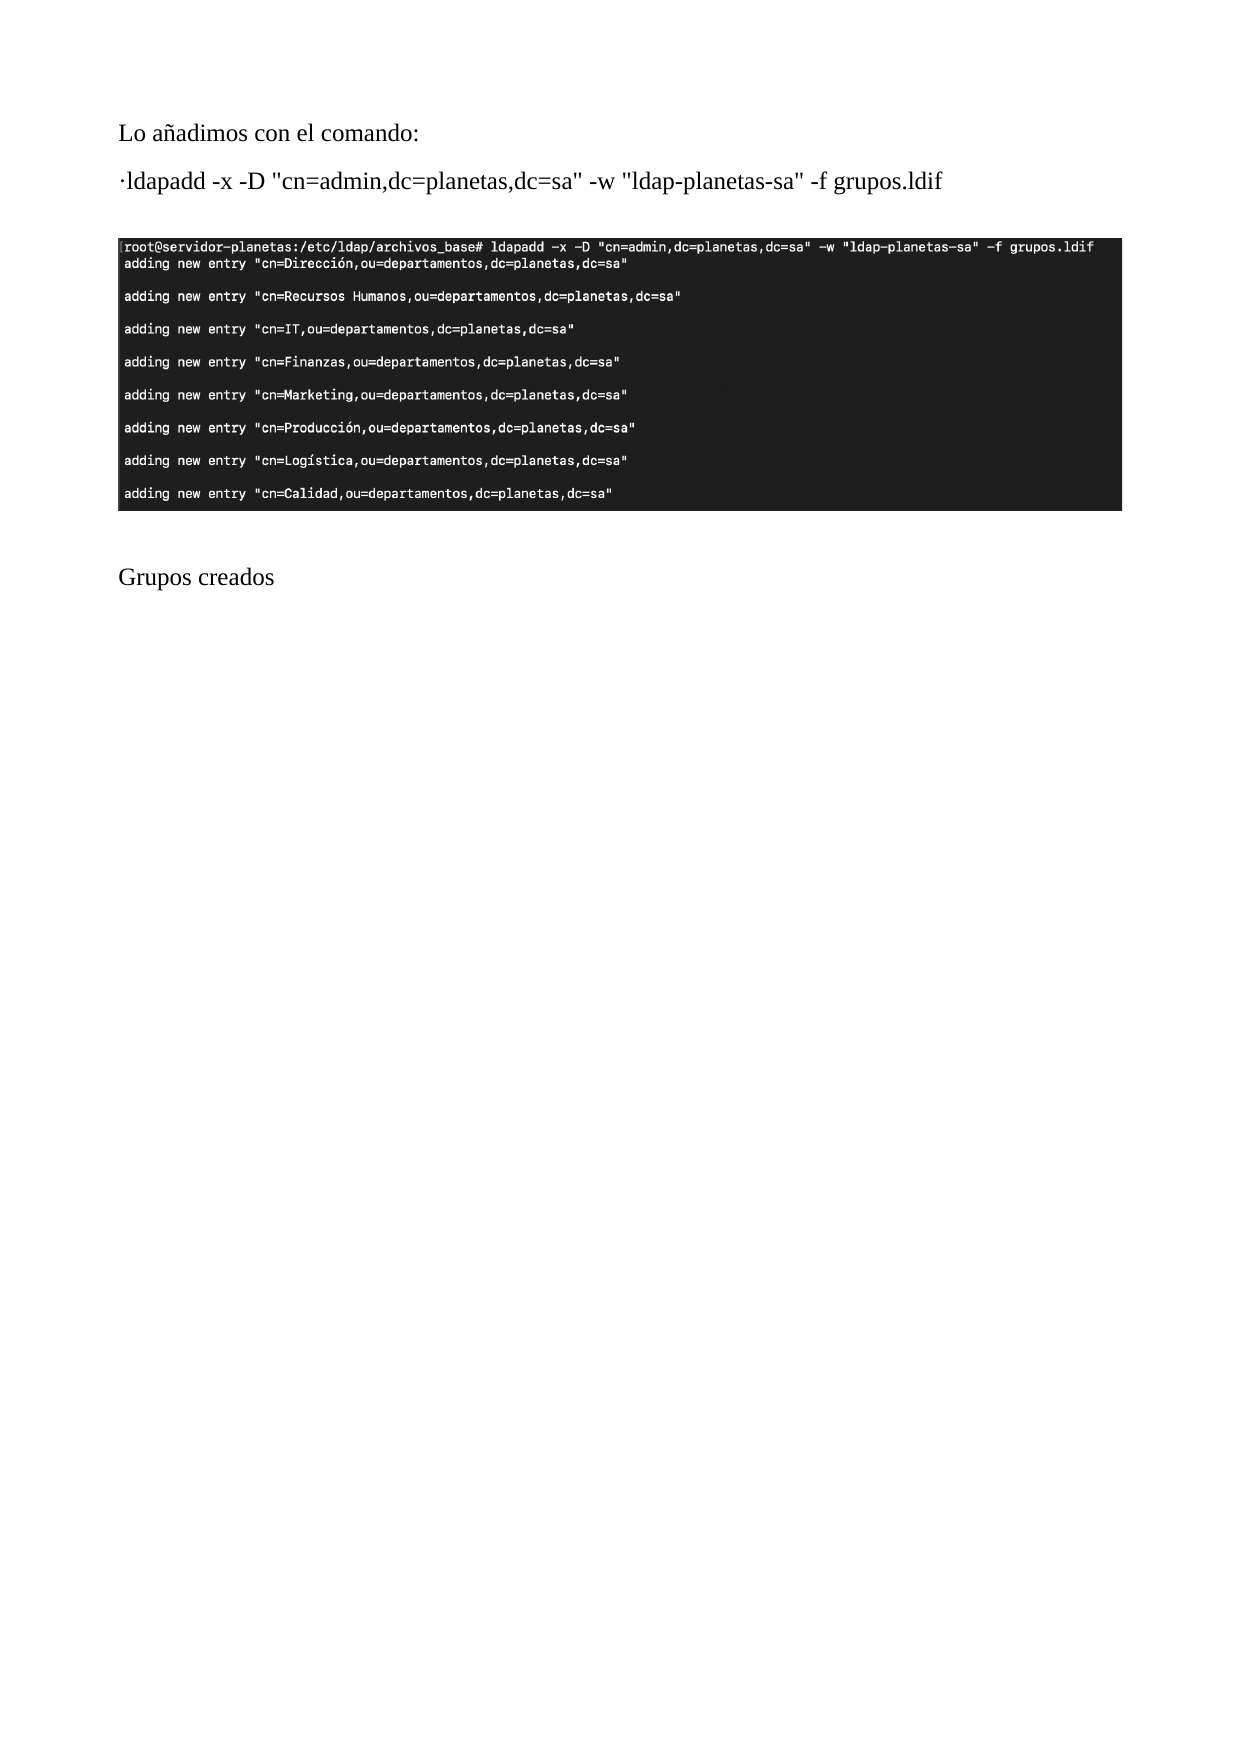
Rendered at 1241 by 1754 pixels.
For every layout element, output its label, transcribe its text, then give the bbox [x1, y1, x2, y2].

text ·ldapadd -x -D "cn=admin,dc=planetas,dc=sa" -w "ldap-planetas-sa" -f grupos.ldif [118, 166, 1122, 194]
picture [118, 238, 1123, 511]
text Grupos creados [118, 562, 1122, 591]
text Lo añadimos con el comando: [118, 118, 1122, 147]
